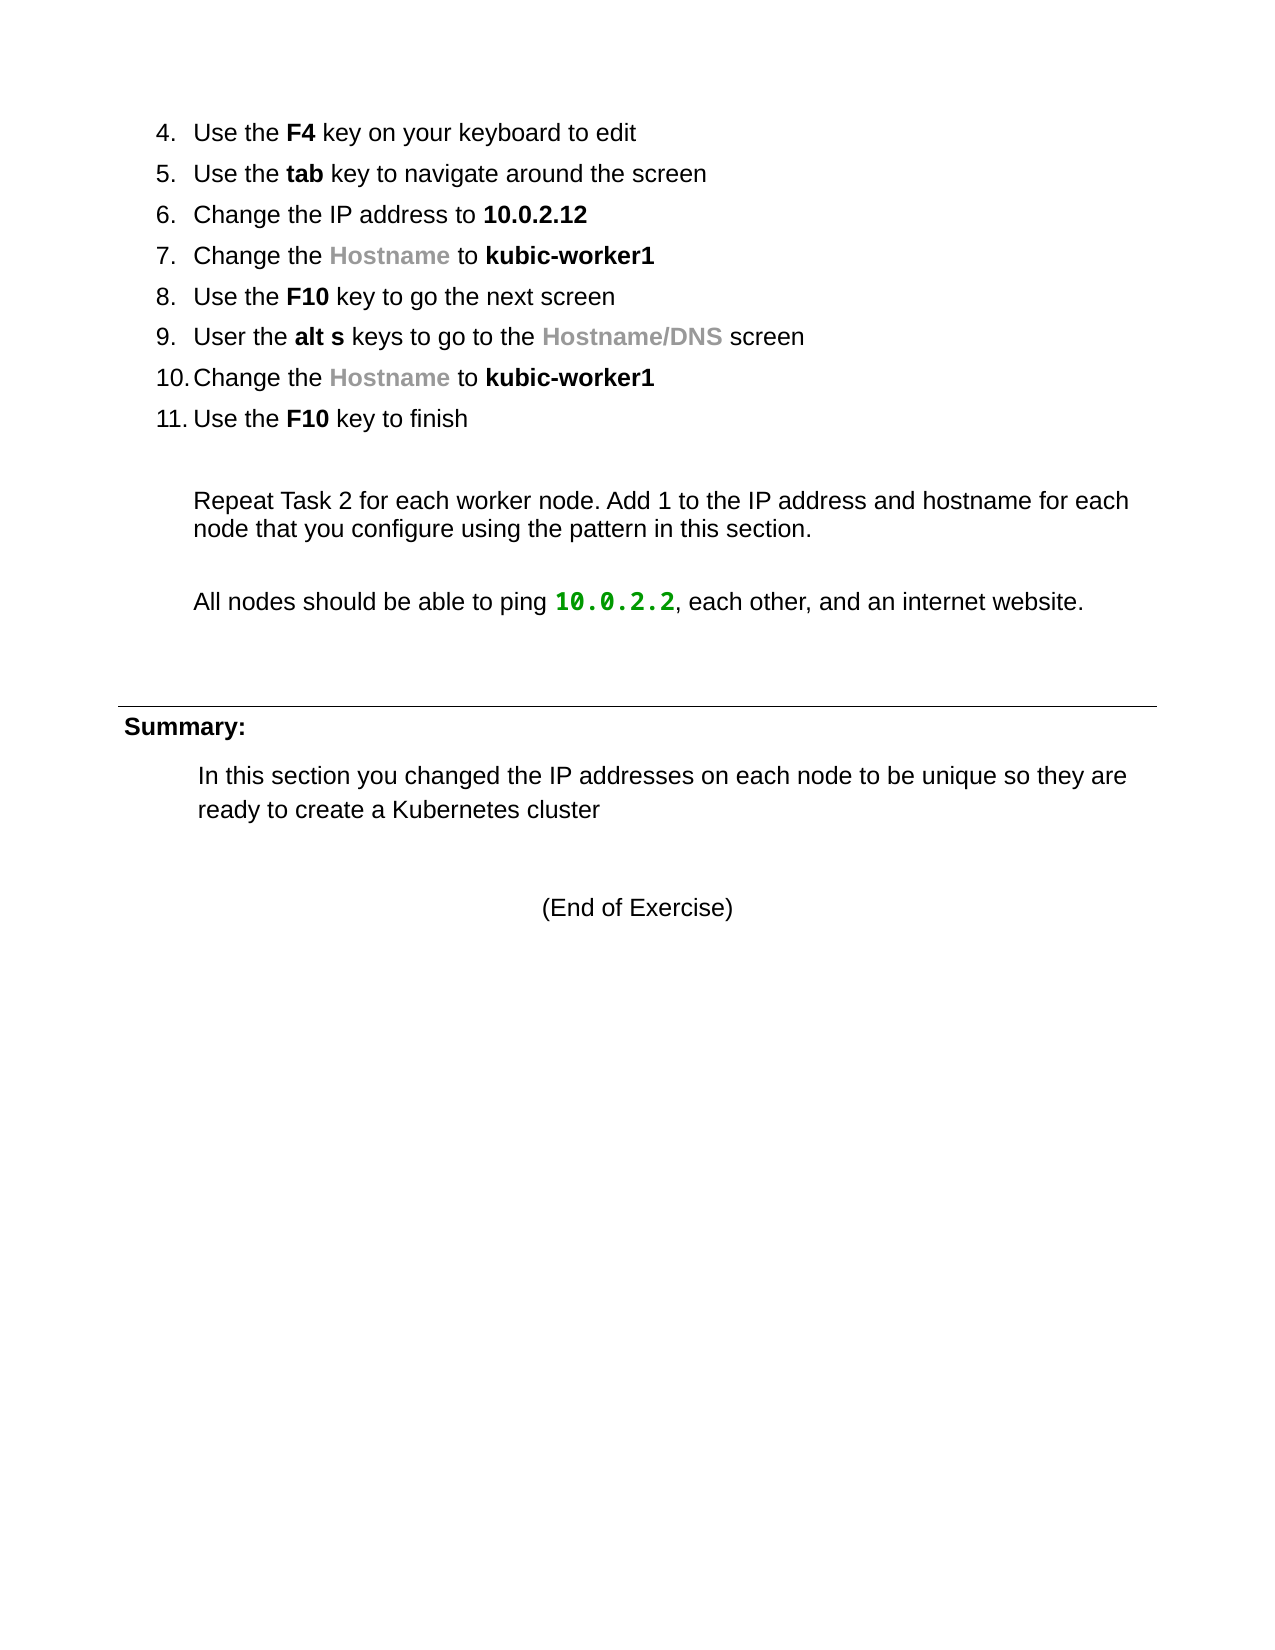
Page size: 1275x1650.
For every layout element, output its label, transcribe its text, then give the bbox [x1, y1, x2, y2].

list Change the Hostname to kubic-worker1 [156, 241, 1157, 269]
list All nodes should be able to ping 10.0.2.2, each other, and an internet website. [156, 555, 1157, 618]
list Change the Hostname to kubic-worker1 [156, 363, 1157, 392]
table_header Summary: In this section you changed the IP addresses on each node to be unique so they are ready to create a Kubernetes cluster [118, 707, 1157, 844]
list User the alt s keys to go to the Hostname/DNS screen [156, 322, 1157, 351]
text (End of Exercise) [118, 893, 1157, 922]
list Use the F4 key on your keyboard to edit [156, 118, 1157, 147]
list Use the F10 key to go the next screen [156, 281, 1157, 310]
list Use the tab key to navigate around the screen [156, 159, 1157, 188]
list Use the F10 key to finish [156, 404, 1157, 433]
list Repeat Task 2 for each worker node. Add 1 to the IP address and hostname for each node that you configure using the pattern in this section. [156, 486, 1157, 543]
list Change the IP address to 10.0.2.12 [156, 200, 1157, 228]
